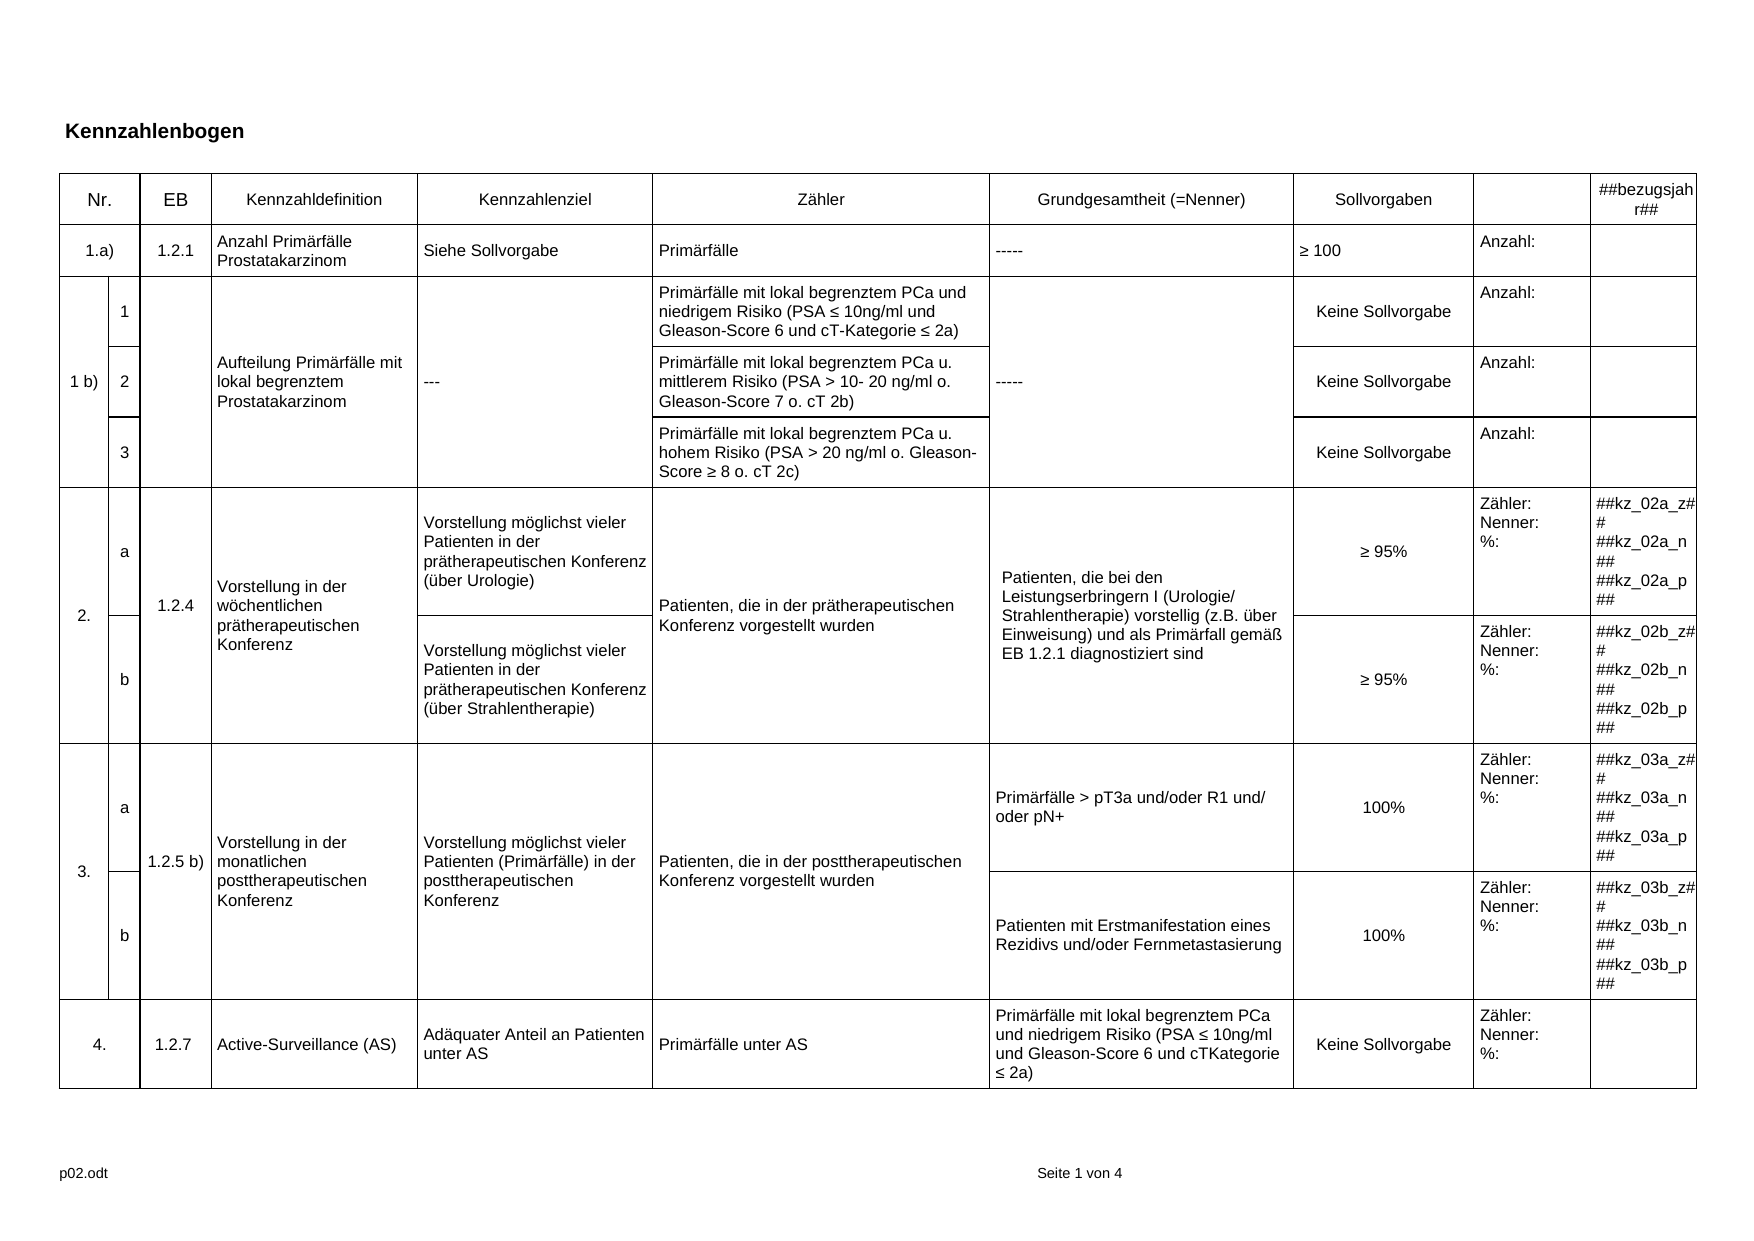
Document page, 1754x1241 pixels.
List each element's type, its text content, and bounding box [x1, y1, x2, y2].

table_cell Zähler: Nenner: %: [1474, 616, 1590, 743]
table_cell Zähler: Nenner: %: [1474, 488, 1590, 615]
table_cell Primärfälle > pT3a und/oder R1 und/ oder pN+ [990, 744, 1293, 871]
table_cell Primärfälle mit lokal begrenztem PCa u. hohem Risiko (PSA > 20 ng/ml o. Gleason-Score ≥ 8 o. cT 2c) [653, 418, 989, 487]
table_cell Vorstellung in der wöchentlichen prätherapeutischen Konferenz [212, 488, 417, 743]
table_cell [1591, 1000, 1696, 1088]
table_cell a [109, 488, 139, 615]
table_cell [1474, 174, 1590, 224]
table_cell Zähler: Nenner: %: [1474, 744, 1590, 871]
table_cell Kennzahlenziel [418, 174, 652, 224]
table_cell [1591, 277, 1696, 346]
table_cell 100% [1294, 872, 1473, 998]
table_cell 2 [109, 347, 139, 416]
table_cell Anzahl: [1474, 418, 1590, 487]
table_cell b [109, 616, 139, 743]
table_cell ##bezugsjahr## [1591, 174, 1696, 224]
table_cell 1.2.1 [141, 225, 211, 276]
table_cell 3. [60, 744, 108, 998]
table_cell Zähler: Nenner: %: [1474, 1000, 1590, 1088]
table_cell Anzahl: [1474, 225, 1590, 276]
table_cell b [109, 872, 139, 998]
table_cell [1591, 225, 1696, 276]
table_cell ----- [990, 277, 1293, 487]
table_cell Active-Surveillance (AS) [212, 1000, 417, 1088]
table_cell Anzahl Primärfälle Prostatakarzinom [212, 225, 417, 276]
table_cell 1 [109, 277, 139, 346]
table_cell 2. [60, 488, 108, 743]
table_cell ----- [990, 225, 1293, 276]
table_cell 3 [109, 418, 139, 487]
table_cell Vorstellung möglichst vieler Patienten (Primärfälle) in der posttherapeutischen Konferenz [418, 744, 652, 998]
table_cell ≥ 100 [1294, 225, 1473, 276]
table_cell ##kz_03a_z## ##kz_03a_n## ##kz_03a_p## [1591, 744, 1696, 871]
table_cell Nr. [60, 174, 139, 224]
table_cell Patienten mit Erstmanifestation eines Rezidivs und/oder Fernmetastasierung [990, 872, 1293, 998]
table_cell [1591, 418, 1696, 487]
table_cell Anzahl: [1474, 277, 1590, 346]
table_cell Keine Sollvorgabe [1294, 418, 1473, 487]
table_cell Primärfälle unter AS [653, 1000, 989, 1088]
table_cell Primärfälle mit lokal begrenztem PCa u. mittlerem Risiko (PSA > 10- 20 ng/ml o. Gleason-Score 7 o. cT 2b) [653, 347, 989, 416]
table_cell 1.2.4 [141, 488, 211, 743]
table_cell Vorstellung möglichst vieler Patienten in der prätherapeutischen Konferenz (über Strahlentherapie) [418, 616, 652, 743]
table_cell ≥ 95% [1294, 616, 1473, 743]
table_cell Keine Sollvorgabe [1294, 347, 1473, 416]
table_cell Keine Sollvorgabe [1294, 277, 1473, 346]
table_cell 1.2.7 [141, 1000, 211, 1088]
table_cell ##kz_02a_z## ##kz_02a_n## ##kz_02a_p## [1591, 488, 1696, 615]
table_cell ##kz_03b_z## ##kz_03b_n## ##kz_03b_p## [1591, 872, 1696, 998]
table_cell [141, 277, 211, 487]
table_cell 1.a) [60, 225, 139, 276]
table_cell Kennzahldefinition [212, 174, 417, 224]
table_cell Grundgesamtheit (=Nenner) [990, 174, 1293, 224]
table_cell Sollvorgaben [1294, 174, 1473, 224]
table_cell Patienten, die in der prätherapeutischen Konferenz vorgestellt wurden [653, 488, 989, 743]
table_cell Vorstellung in der monatlichen posttherapeutischen Konferenz [212, 744, 417, 998]
table_cell Patienten, die bei den Leistungserbringern I (Urologie/ Strahlentherapie) vorstellig (z.B. über Einweisung) und als Primärfall gemäß EB 1.2.1 diagnostiziert sind [990, 488, 1293, 743]
table_cell 4. [60, 1000, 139, 1088]
table_cell Adäquater Anteil an Patienten unter AS [418, 1000, 652, 1088]
table_cell Primärfälle [653, 225, 989, 276]
table_cell Vorstellung möglichst vieler Patienten in der prätherapeutischen Konferenz (über Urologie) [418, 488, 652, 615]
table_cell Zähler [653, 174, 989, 224]
table_cell ##kz_02b_z## ##kz_02b_n## ##kz_02b_p## [1591, 616, 1696, 743]
table_cell 1.2.5 b) [141, 744, 211, 998]
table_cell [1591, 347, 1696, 416]
table_cell Primärfälle mit lokal begrenztem PCa und niedrigem Risiko (PSA ≤ 10ng/ml und Gleason-Score 6 und cTKategorie ≤ 2a) [990, 1000, 1293, 1088]
table_header Kennzahlenbogen [59, 113, 1696, 173]
table_cell 100% [1294, 744, 1473, 871]
table_cell a [109, 744, 139, 871]
table_cell EB [141, 174, 211, 224]
table_cell Siehe Sollvorgabe [418, 225, 652, 276]
table_cell Anzahl: [1474, 347, 1590, 416]
table_cell Patienten, die in der posttherapeutischen Konferenz vorgestellt wurden [653, 744, 989, 998]
table_cell ≥ 95% [1294, 488, 1473, 615]
table_cell 1 b) [60, 277, 108, 487]
table_cell Aufteilung Primärfälle mit lokal begrenztem Prostatakarzinom [212, 277, 417, 487]
table_cell Zähler: Nenner: %: [1474, 872, 1590, 998]
table_cell --- [418, 277, 652, 487]
table_cell Primärfälle mit lokal begrenztem PCa und niedrigem Risiko (PSA ≤ 10ng/ml und Gleason-Score 6 und cT-Kategorie ≤ 2a) [653, 277, 989, 346]
table_cell Keine Sollvorgabe [1294, 1000, 1473, 1088]
